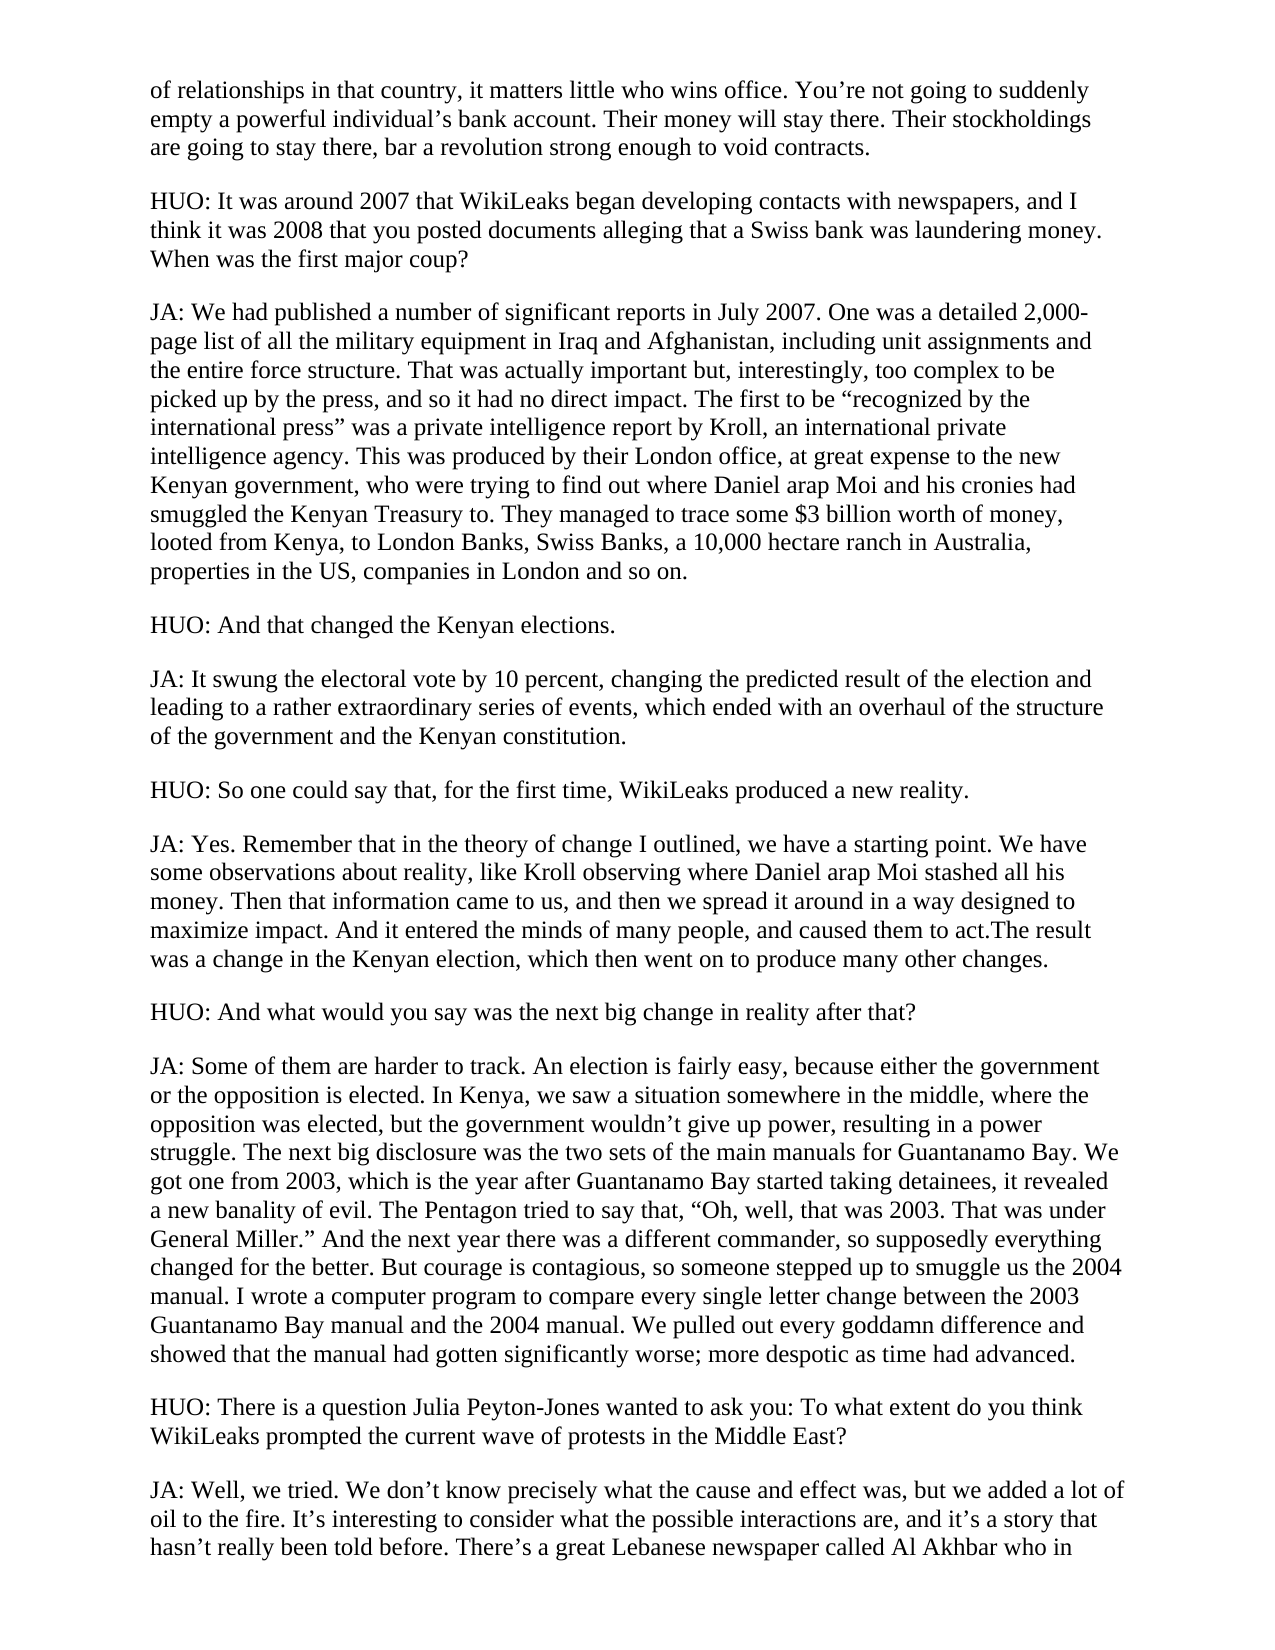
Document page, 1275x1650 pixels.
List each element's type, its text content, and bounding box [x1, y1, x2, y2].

text HUO: And what would you say was the next big change in reality after that? [150, 997, 1125, 1026]
text of relationships in that country, it matters little who wins office. You’re not going to suddenly empty a powerful individual’s bank account. Their money will stay there. Their stockholdings are going to stay there, bar a revolution strong enough to void contracts. [150, 75, 1125, 161]
text HUO: It was around 2007 that WikiLeaks began developing contacts with newspapers, and I think it was 2008 that you posted documents alleging that a Swiss bank was laundering money. When was the first major coup? [150, 186, 1125, 272]
text JA: Well, we tried. We don’t know precisely what the cause and effect was, but we added a lot of oil to the fire. It’s interesting to consider what the possible interactions are, and it’s a story that hasn’t really been told before. There’s a great Lebanese newspaper called Al Akhbar who in [150, 1475, 1125, 1561]
text HUO: There is a question Julia Peyton-Jones wanted to ask you: To what extent do you think WikiLeaks prompted the current wave of protests in the Middle East? [150, 1392, 1125, 1450]
text HUO: So one could say that, for the first time, WikiLeaks produced a new reality. [150, 775, 1125, 804]
text JA: Some of them are harder to track. An election is fairly easy, because either the government or the opposition is elected. In Kenya, we saw a situation somewhere in the middle, where the opposition was elected, but the government wouldn’t give up power, resulting in a power struggle. The next big disclosure was the two sets of the main manuals for Guantanamo Bay. We got one from 2003, which is the year after Guantanamo Bay started taking detainees, it revealed a new banality of evil. The Pentagon tried to say that, “Oh, well, that was 2003. That was under General Miller.” And the next year there was a different commander, so supposedly everything changed for the better. But courage is contagious, so someone stepped up to smuggle us the 2004 manual. I wrote a computer program to compare every single letter change between the 2003 Guantanamo Bay manual and the 2004 manual. We pulled out every goddamn difference and showed that the manual had gotten significantly worse; more despotic as time had advanced. [150, 1051, 1125, 1367]
text JA: Yes. Remember that in the theory of change I outlined, we have a starting point. We have some observations about reality, like Kroll observing where Daniel arap Moi stashed all his money. Then that information came to us, and then we spread it around in a way designed to maximize impact. And it entered the minds of many people, and caused them to act.The result was a change in the Kenyan election, which then went on to produce many other changes. [150, 829, 1125, 972]
text JA: It swung the electoral vote by 10 percent, changing the predicted result of the election and leading to a rather extraordinary series of events, which ended with an overhaul of the structure of the government and the Kenyan constitution. [150, 664, 1125, 750]
text HUO: And that changed the Kenyan elections. [150, 610, 1125, 639]
text JA: We had published a number of significant reports in July 2007. One was a detailed 2,000-page list of all the military equipment in Iraq and Afghanistan, including unit assignments and the entire force structure. That was actually important but, interestingly, too complex to be picked up by the press, and so it had no direct impact. The first to be “recognized by the international press” was a private intelligence report by Kroll, an international private intelligence agency. This was produced by their London office, at great expense to the new Kenyan government, who were trying to find out where Daniel arap Moi and his cronies had smuggled the Kenyan Treasury to. They managed to trace some $3 billion worth of money, looted from Kenya, to London Banks, Swiss Banks, a 10,000 hectare ranch in Australia, properties in the US, companies in London and so on. [150, 297, 1125, 585]
